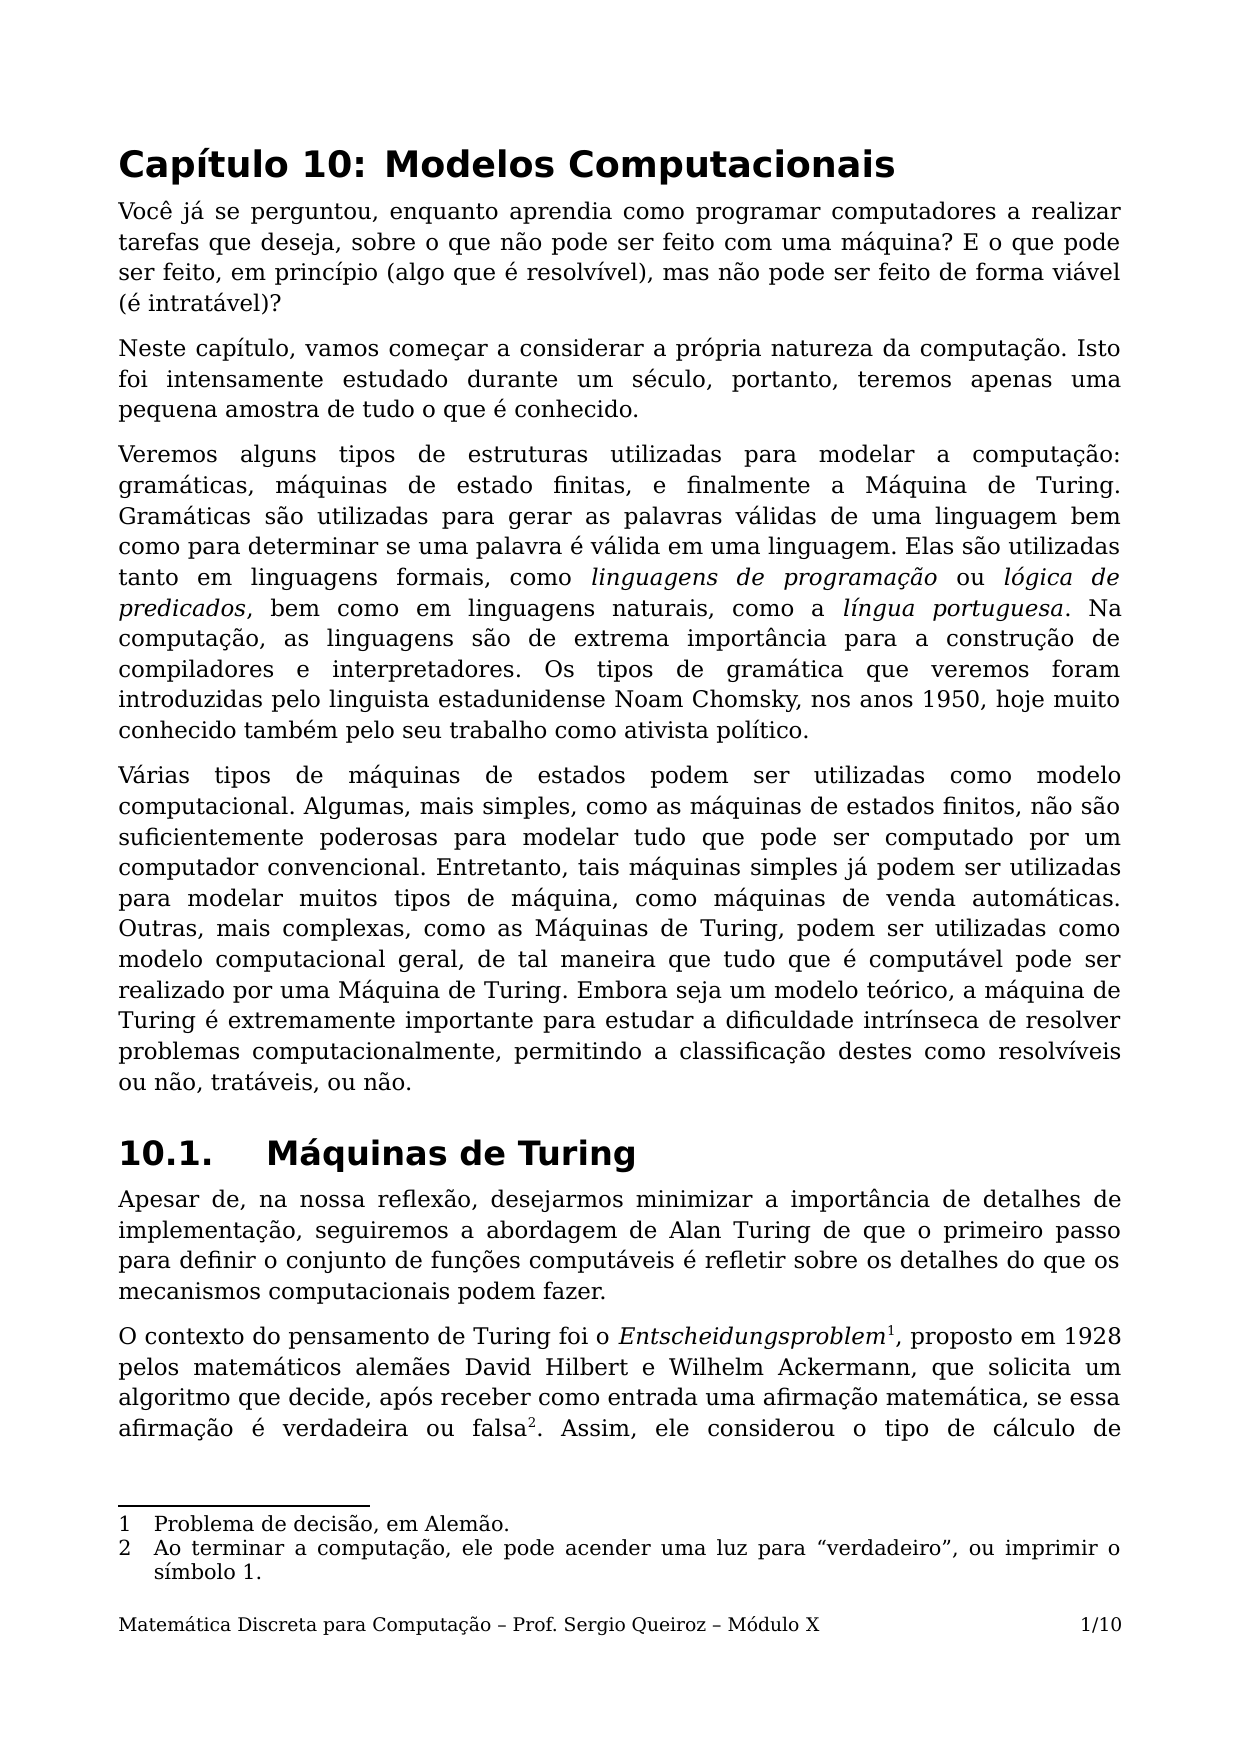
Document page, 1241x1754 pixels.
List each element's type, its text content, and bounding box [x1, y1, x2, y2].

text Problema de decisão, em Alemão. [118, 1512, 1122, 1536]
text Apesar de, na nossa reflexão, desejarmos minimizar a importância de detalhes de implementação, seguiremos a abordagem de Alan Turing de que o primeiro passo para definir o conjunto de funções computáveis é refletir sobre os detalhes do que os mecanismos computacionais podem fazer. [118, 1186, 1122, 1305]
text Você já se perguntou, enquanto aprendia como programar computadores a realizar tarefas que deseja, sobre o que não pode ser feito com uma máquina? E o que pode ser feito, em princípio (algo que é resolvível), mas não pode ser feito de forma viável (é intratável)? [118, 198, 1122, 317]
text Várias tipos de máquinas de estados podem ser utilizadas como modelo computacional. Algumas, mais simples, como as máquinas de estados finitos, não são suficientemente poderosas para modelar tudo que pode ser computado por um computador convencional. Entretanto, tais máquinas simples já podem ser utilizadas para modelar muitos tipos de máquina, como máquinas de venda automáticas. Outras, mais complexas, como as Máquinas de Turing, podem ser utilizadas como modelo computacional geral, de tal maneira que tudo que é computável pode ser realizado por uma Máquina de Turing. Embora seja um modelo teórico, a máquina de Turing é extremamente importante para estudar a dificuldade intrínseca de resolver problemas computacionalmente, permitindo a classificação destes como resolvíveis ou não, tratáveis, ou não. [118, 762, 1122, 1095]
subtitle Máquinas de Turing [118, 1135, 1122, 1174]
subtitle Modelos Computacionais [118, 143, 1122, 186]
text Ao terminar a computação, ele pode acender uma luz para “verdadeiro”, ou imprimir o símbolo 1. [118, 1536, 1122, 1584]
text Veremos alguns tipos de estruturas utilizadas para modelar a computação: gramáticas, máquinas de estado finitas, e finalmente a Máquina de Turing. Gramáticas são utilizadas para gerar as palavras válidas de uma linguagem bem como para determinar se uma palavra é válida em uma linguagem. Elas são utilizadas tanto em linguagens formais, como linguagens de programação ou lógica de predicados, bem como em linguagens naturais, como a língua portuguesa. Na computação, as linguagens são de extrema importância para a construção de compiladores e interpretadores. Os tipos de gramática que veremos foram introduzidas pelo linguista estadunidense Noam Chomsky, nos anos 1950, hoje muito conhecido também pelo seu trabalho como ativista político. [118, 442, 1122, 744]
text Neste capítulo, vamos começar a considerar a própria natureza da computação. Isto foi intensamente estudado durante um século, portanto, teremos apenas uma pequena amostra de tudo o que é conhecido. [118, 335, 1122, 423]
text O contexto do pensamento de Turing foi o Entscheidungsproblem, proposto em 1928 pelos matemáticos alemães David Hilbert e Wilhelm Ackermann, que solicita um algoritmo que decide, após receber como entrada uma afirmação matemática, se essa afirmação é verdadeira ou falsa. Assim, ele considerou o tipo de cálculo de [118, 1323, 1122, 1442]
